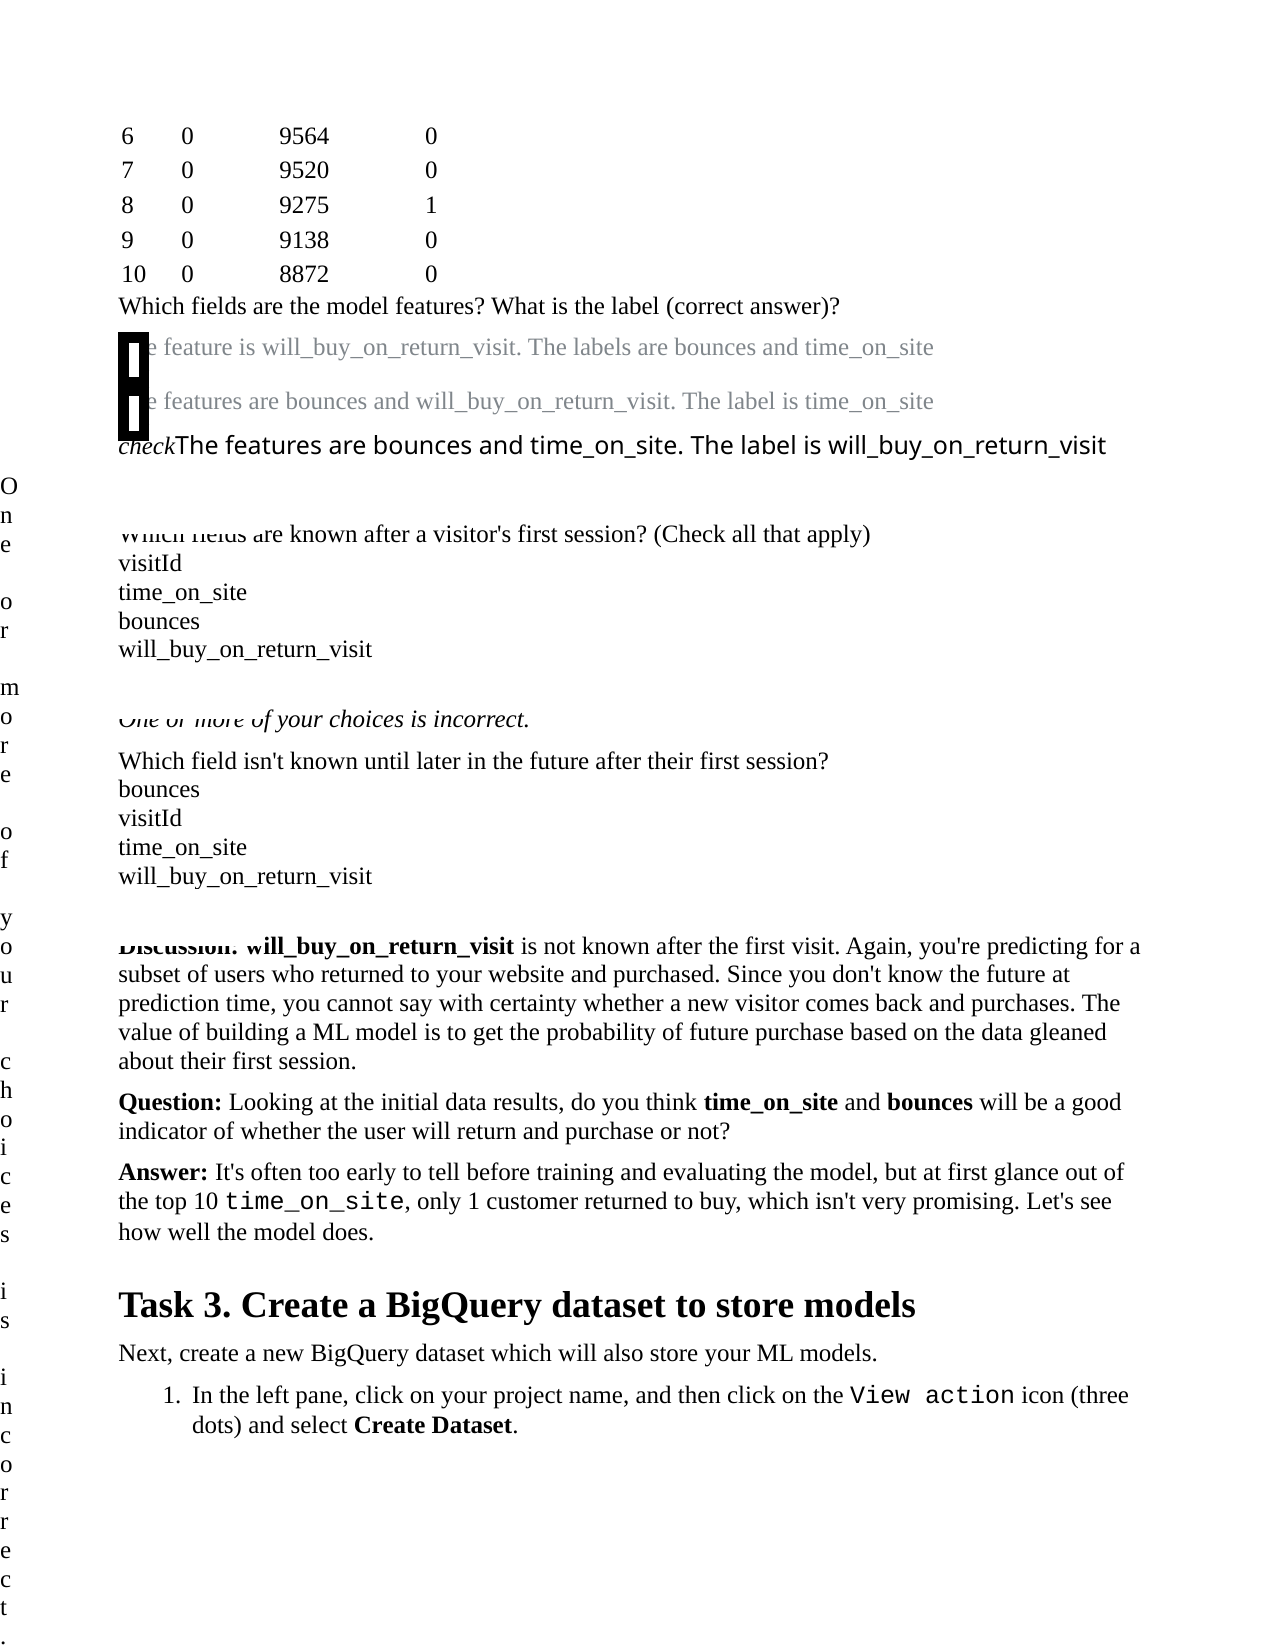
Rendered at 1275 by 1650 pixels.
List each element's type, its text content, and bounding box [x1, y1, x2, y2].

text bounces [118, 606, 1157, 634]
table_cell 9564 [276, 118, 422, 153]
subtitle Task 3. Create a BigQuery dataset to store models [118, 1283, 1157, 1326]
table_cell 0 [422, 118, 702, 153]
text The features are bounces and will_buy_on_return_visit. The label is time_on_site [149, 386, 1157, 415]
text The feature is will_buy_on_return_visit. The labels are bounces and time_on_site [149, 332, 1157, 361]
table_cell 9138 [276, 222, 422, 256]
text Which field isn't known until later in the future after their first session? [118, 746, 1157, 774]
list In the left pane, click on your project name, and then click on the View action icon (three dots) and select Create Dataset. [162, 1380, 1157, 1439]
text visitId [118, 803, 1157, 832]
table_cell 1 [422, 187, 702, 222]
table_cell 0 [178, 187, 276, 222]
text bounces [118, 774, 1157, 803]
table_cell 0 [178, 118, 276, 153]
table_cell 0 [422, 256, 702, 291]
text Answer: It's often too early to tell before training and evaluating the model, but at first glance out of the top 10 time_on_site, only 1 customer returned to buy, which isn't very promising. Let's see how well the model does. [118, 1157, 1157, 1245]
table_cell 7 [118, 153, 178, 187]
text time_on_site [118, 832, 1157, 861]
text Next, create a new BigQuery dataset which will also store your ML models. [118, 1338, 1157, 1367]
table_cell 10 [118, 256, 178, 291]
text Submit [118, 889, 1157, 946]
text checkThe features are bounces and time_on_site. The label is will_buy_on_return_visit [118, 427, 1157, 461]
table_cell 0 [178, 153, 276, 187]
table_cell 0 [422, 222, 702, 256]
table_cell 9520 [276, 153, 422, 187]
text will_buy_on_return_visit [118, 861, 1157, 889]
table_cell 0 [178, 222, 276, 256]
text Submit [118, 478, 1157, 534]
table_cell 6 [118, 118, 178, 153]
table_cell 0 [178, 256, 276, 291]
text Which fields are known after a visitor's first session? (Check all that apply) [118, 519, 1157, 548]
text Which fields are the model features? What is the label (correct answer)? [118, 291, 1157, 320]
text Discussion: will_buy_on_return_visit is not known after the first visit. Again, you're predicting for a subset of users who returned to your website and purchased. Since you don't know the future at prediction time, you cannot say with certainty whether a new visitor comes back and purchases. The value of building a ML model is to get the probability of future purchase based on the data gleaned about their first session. [118, 931, 1157, 1074]
text Question: Looking at the initial data results, do you think time_on_site and bounces will be a good indicator of whether the user will return and purchase or not? [118, 1087, 1157, 1144]
table_cell 9275 [276, 187, 422, 222]
table_cell 0 [422, 153, 702, 187]
table_cell 9 [118, 222, 178, 256]
text will_buy_on_return_visit [118, 634, 1157, 663]
table_cell 8872 [276, 256, 422, 291]
table_cell 8 [118, 187, 178, 222]
text Submit [118, 663, 1157, 719]
text visitId [118, 548, 1157, 577]
text time_on_site [118, 577, 1157, 606]
text One or more of your choices is incorrect. [118, 704, 1157, 733]
